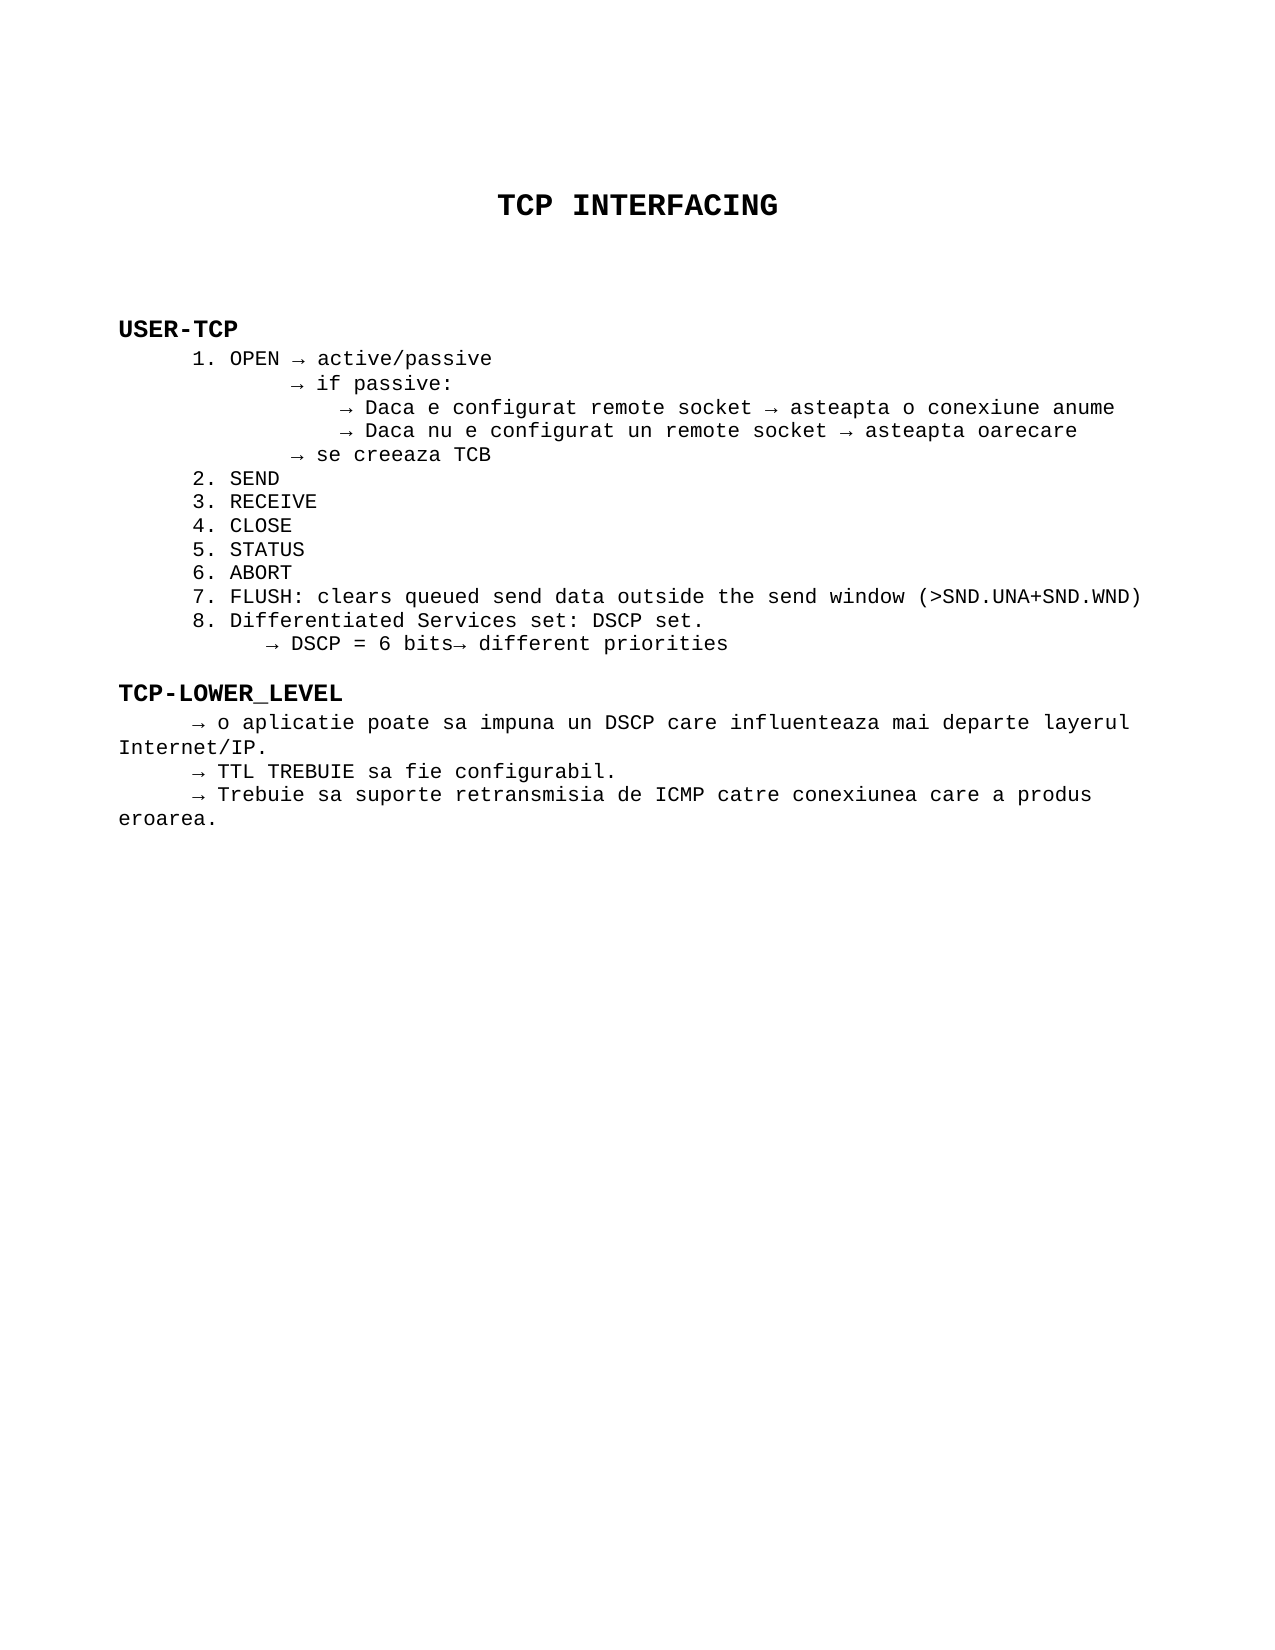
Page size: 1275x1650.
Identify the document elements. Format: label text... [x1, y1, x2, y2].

text → TTL TREBUIE sa fie configurabil. [118, 761, 1157, 784]
text → Daca e configurat remote socket → asteapta o conexiune anume [118, 397, 1157, 420]
text TCP INTERFACING [118, 189, 1157, 224]
text 8. Differentiated Services set: DSCP set. [118, 609, 1157, 633]
text USER-TCP [118, 316, 1157, 345]
text → se creeaza TCB [118, 444, 1157, 468]
text 7. FLUSH: clears queued send data outside the send window (>SND.UNA+SND.WND) [118, 586, 1157, 609]
text TCP-LOWER_LEVEL [118, 681, 1157, 709]
text 5. STATUS [118, 539, 1157, 562]
text 1. OPEN → active/passive [118, 345, 1157, 373]
text 6. ABORT [118, 562, 1157, 586]
text 3. RECEIVE [118, 491, 1157, 515]
text → DSCP = 6 bits→ different priorities [118, 633, 1157, 657]
text → o aplicatie poate sa impuna un DSCP care influenteaza mai departe layerul Internet/IP. [118, 709, 1157, 761]
text → Daca nu e configurat un remote socket → asteapta oarecare [118, 420, 1157, 444]
text 4. CLOSE [118, 515, 1157, 539]
text → Trebuie sa suporte retransmisia de ICMP catre conexiunea care a produs eroarea. [118, 784, 1157, 832]
text → if passive: [118, 373, 1157, 397]
text 2. SEND [118, 468, 1157, 491]
